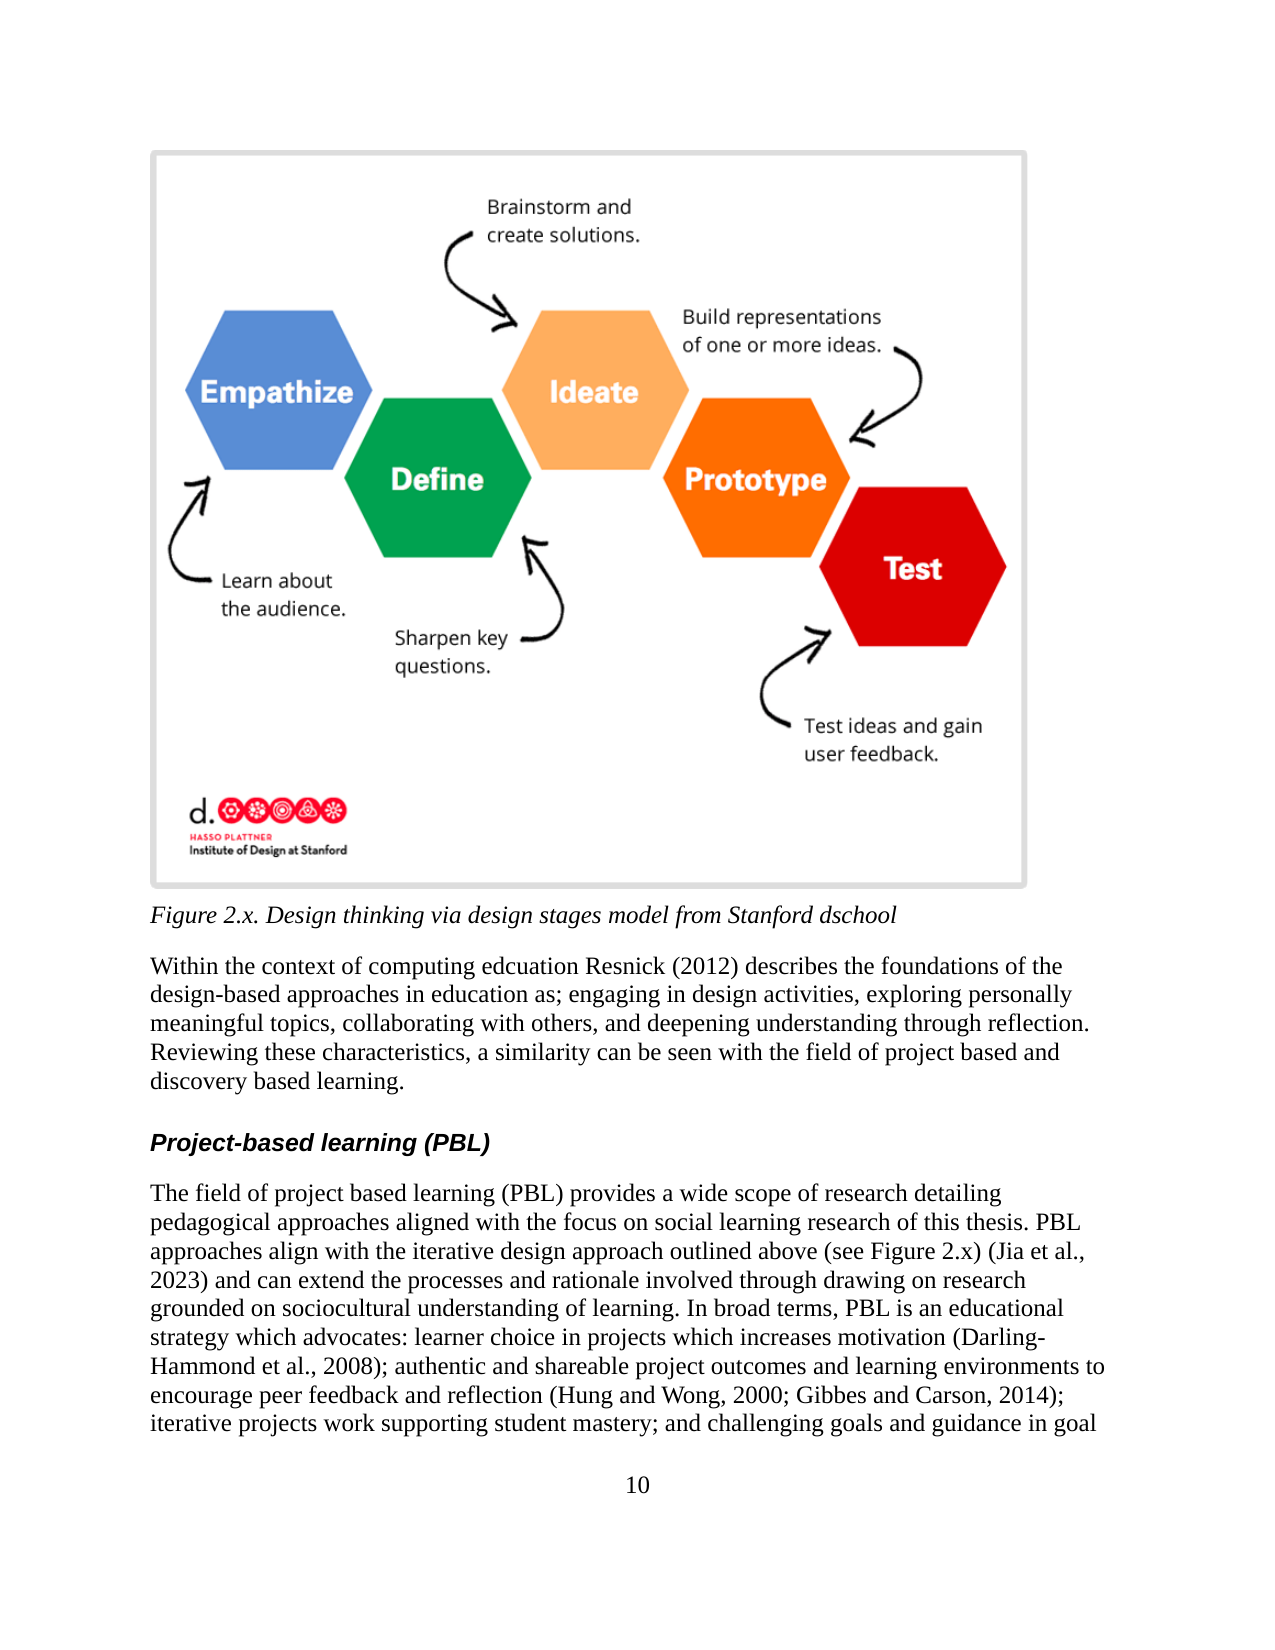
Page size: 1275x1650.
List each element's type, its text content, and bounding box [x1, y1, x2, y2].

text Within the context of computing edcuation Resnick (2012) describes the foundations of the design-based approaches in education as; engaging in design activities, exploring personally meaningful topics, collaborating with others, and deepening understanding through reflection. Reviewing these characteristics, a similarity can be seen with the field of project based and discovery based learning. [150, 951, 1125, 1094]
text Figure 2.x. Design thinking via design stages model from Stanford dschool [150, 901, 1125, 929]
subtitle Project-based learning (PBL) [150, 1128, 1125, 1157]
text The field of project based learning (PBL) provides a wide scope of research detailing pedagogical approaches aligned with the focus on social learning research of this thesis. PBL approaches align with the iterative design approach outlined above (see Figure 2.x) (Jia et al., 2023) and can extend the processes and rationale involved through drawing on research grounded on sociocultural understanding of learning. In broad terms, PBL is an educational strategy which advocates: learner choice in projects which increases motivation (Darling-Hammond et al., 2008); authentic and shareable project outcomes and learning environments to encourage peer feedback and reflection (Hung and Wong, 2000; Gibbes and Carson, 2014); iterative projects work supporting student mastery; and challenging goals and guidance in goal [150, 1178, 1125, 1437]
picture [150, 150, 1028, 889]
